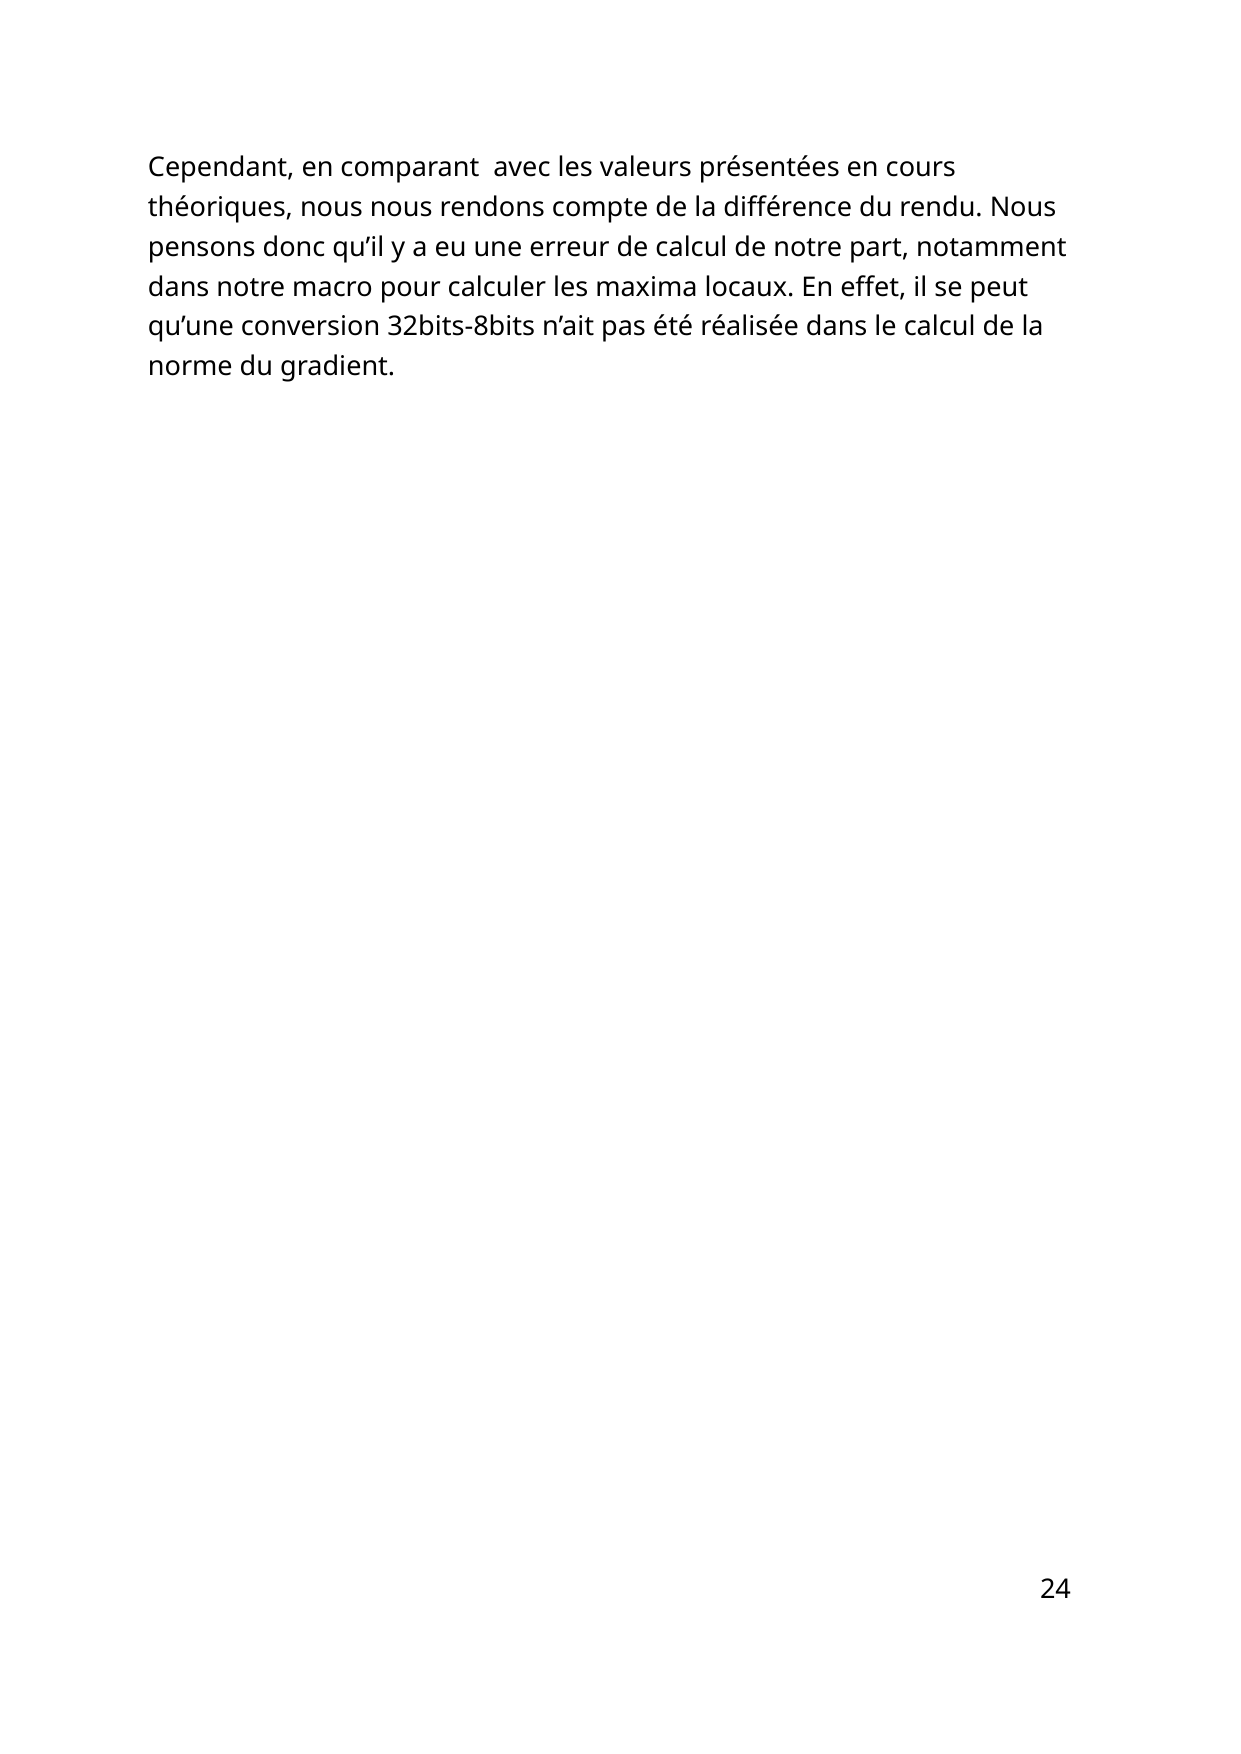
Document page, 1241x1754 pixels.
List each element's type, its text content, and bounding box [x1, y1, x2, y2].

text Cependant, en comparant avec les valeurs présentées en cours théoriques, nous nous rendons compte de la différence du rendu. Nous pensons donc qu’il y a eu une erreur de calcul de notre part, notamment dans notre macro pour calculer les maxima locaux. En effet, il se peut qu’une conversion 32bits-8bits n’ait pas été réalisée dans le calcul de la norme du gradient. [148, 148, 1093, 383]
